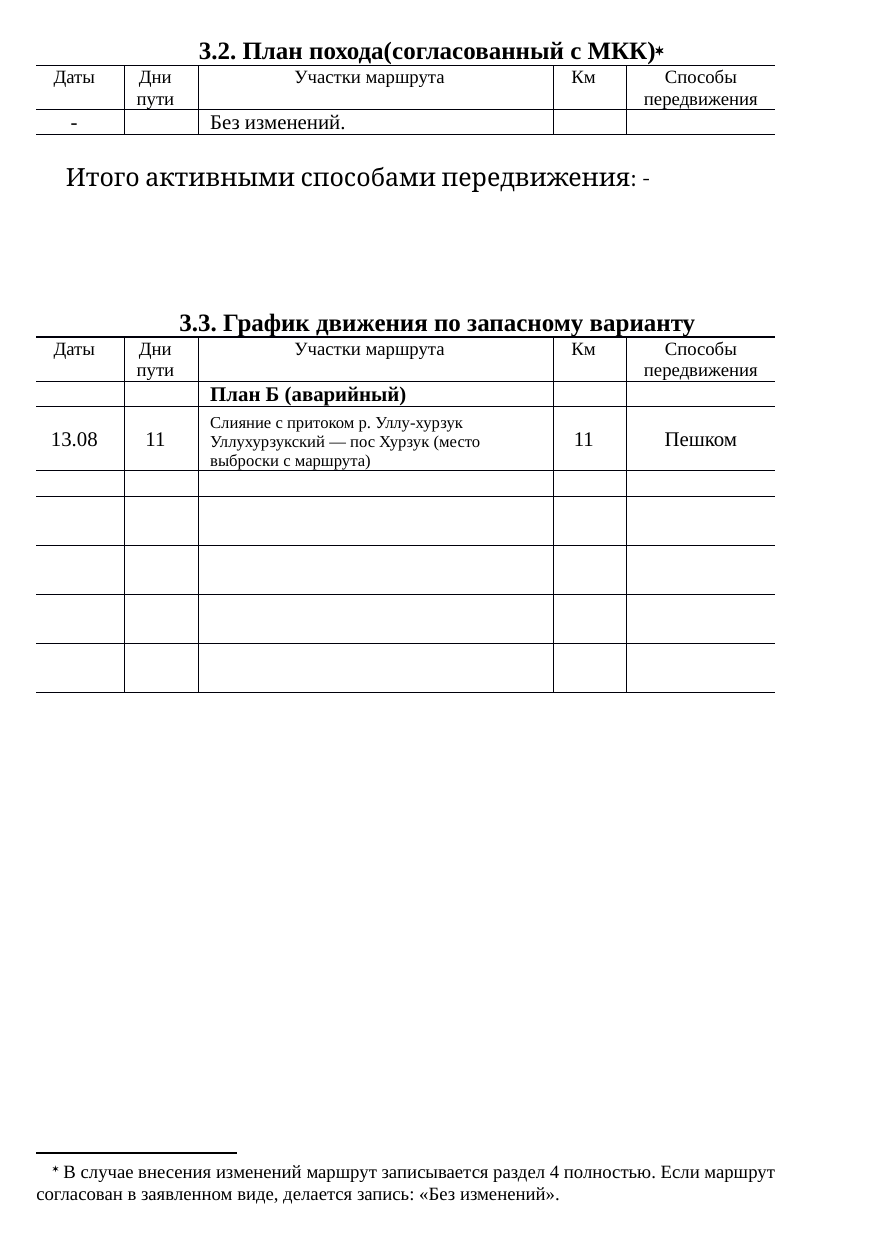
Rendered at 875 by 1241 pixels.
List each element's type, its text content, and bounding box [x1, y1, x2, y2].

table_cell [36, 382, 124, 406]
table_cell [627, 644, 774, 692]
table_cell [125, 471, 198, 496]
table_cell Слияние с притоком р. Уллу-хурзук Уллухурзукский — пос Хурзук (место выброски с маршрута) [199, 407, 553, 470]
table_cell [125, 497, 198, 545]
table_cell [199, 595, 553, 643]
table_cell [125, 110, 198, 134]
table_cell [199, 546, 553, 594]
table_header Дни пути [125, 66, 198, 109]
table_cell [627, 382, 774, 406]
table_cell План Б (аварийный) [199, 382, 553, 406]
table_cell [554, 110, 626, 134]
table_cell [627, 110, 774, 134]
table_cell [199, 497, 553, 545]
table_cell [125, 595, 198, 643]
table_cell [554, 497, 626, 545]
title Итого активными способами передвижения: - [66, 164, 838, 193]
table_cell [627, 595, 774, 643]
table_cell [125, 546, 198, 594]
table_cell [125, 644, 198, 692]
table_cell [199, 471, 553, 496]
table_cell [36, 595, 124, 643]
text 3.3. График движения по запасному варианту [36, 308, 838, 336]
table_header Даты [36, 66, 124, 109]
table_cell 13.08 [36, 407, 124, 470]
table_cell [627, 471, 774, 496]
table_cell [554, 595, 626, 643]
table_cell [554, 471, 626, 496]
table_cell [554, 644, 626, 692]
table_header Даты [36, 338, 124, 381]
table_cell 11 [554, 407, 626, 470]
table_header Км [554, 66, 626, 109]
table_cell [627, 546, 774, 594]
table_header Участки маршрута [199, 66, 553, 109]
table_cell [627, 497, 774, 545]
table_header Км [554, 338, 626, 381]
table_cell [199, 644, 553, 692]
table_header Способы передвижения [627, 338, 774, 381]
table_cell [36, 644, 124, 692]
table_cell [554, 546, 626, 594]
table_cell [125, 382, 198, 406]
table_cell [36, 471, 124, 496]
table_cell [36, 546, 124, 594]
text 3.2. План похода(согласованный с МКК) [36, 36, 825, 65]
table_header Способы передвижения [627, 66, 774, 109]
table_cell [554, 382, 626, 406]
table_cell [36, 497, 124, 545]
table_header Участки маршрута [199, 338, 553, 381]
table_cell Пешком [627, 407, 774, 470]
table_cell Без изменений. [199, 110, 553, 134]
table_header Дни пути [125, 338, 198, 381]
table_cell - [36, 110, 124, 134]
table_cell 11 [125, 407, 198, 470]
text  В случае внесения изменений маршрут записывается раздел 4 полностью. Если маршрут согласован в заявленном виде, делается запись: «Без изменений». [36, 1159, 838, 1204]
